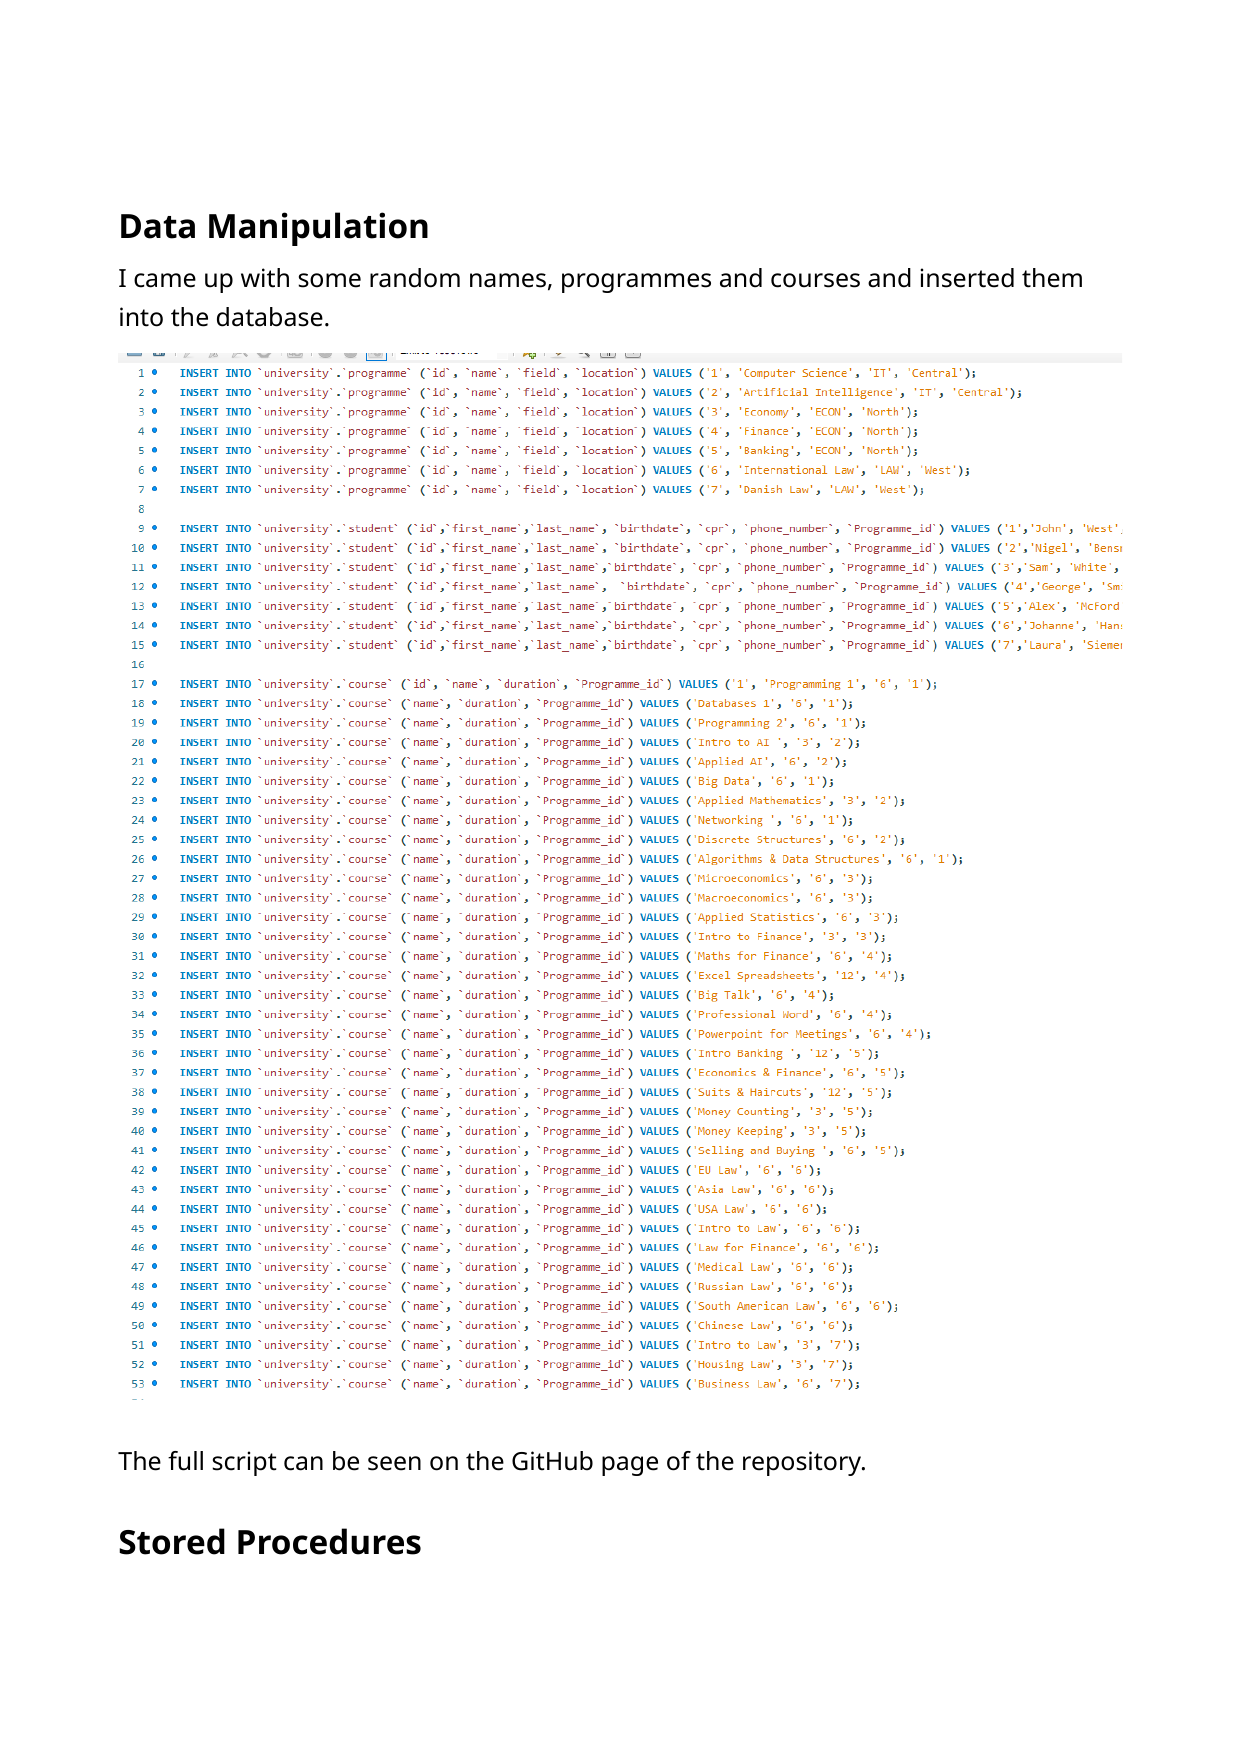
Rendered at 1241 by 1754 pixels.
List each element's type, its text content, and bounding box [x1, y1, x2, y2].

subtitle Data Manipulation [118, 202, 1122, 248]
text The full script can be seen on the GitHub page of the repository. [118, 1400, 1122, 1478]
picture [118, 353, 1123, 1400]
text I came up with some random names, programmes and courses and inserted them into the database. [118, 260, 1122, 334]
subtitle Stored Procedures [118, 1519, 1122, 1564]
